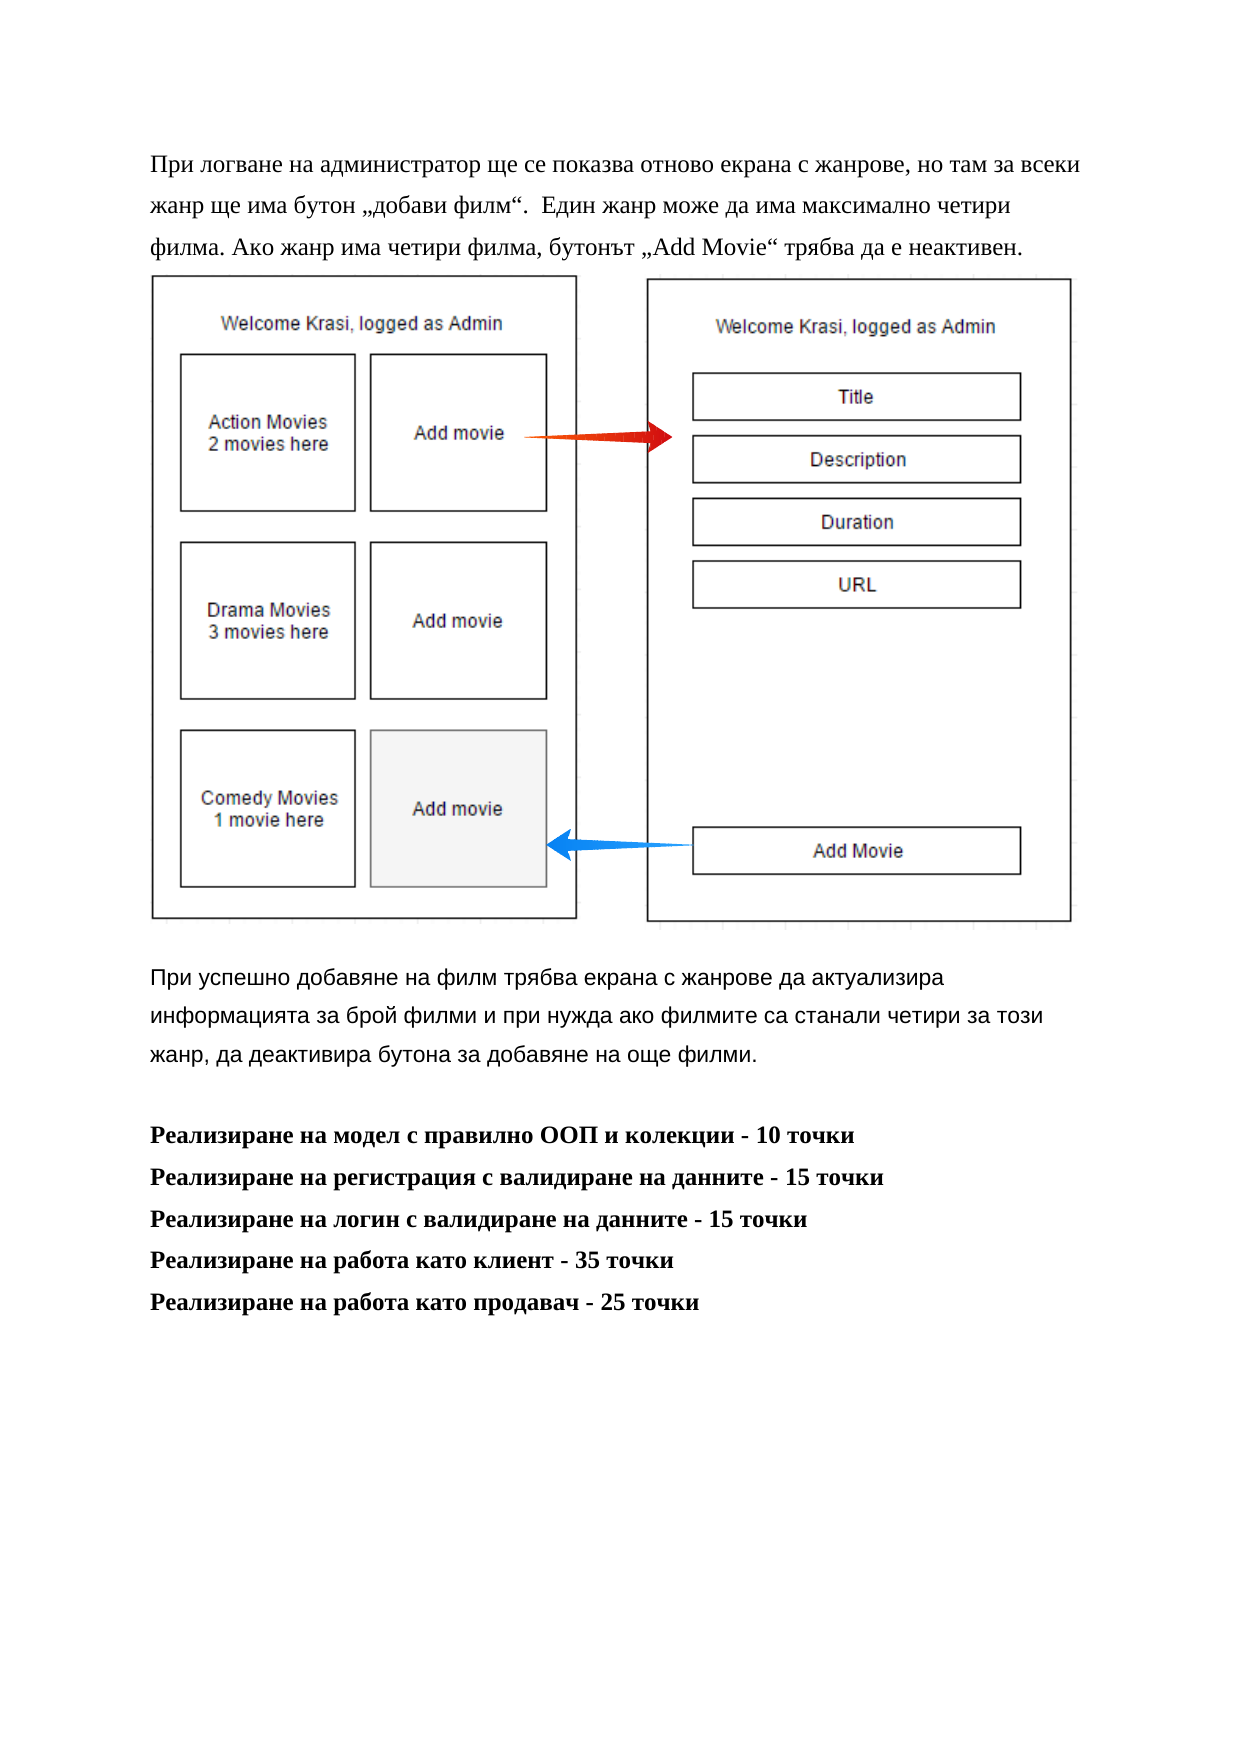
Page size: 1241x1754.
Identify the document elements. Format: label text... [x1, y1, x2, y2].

text Реализиране на модел с правилно ООП и колекции - 10 точки [150, 1122, 1091, 1149]
picture [644, 274, 1078, 930]
text При успешно добавяне на филм трябва екрана с жанрове да актуализира информацията за брой филми и при нужда ако филмите са станали четири за този жанр, да деактивира бутона за добавяне на още филми. [150, 965, 1091, 1067]
text Реализиране на логин с валидиране на данните - 15 точки [150, 1205, 1091, 1232]
text Реализиране на работа като продавач - 25 точки [150, 1288, 1091, 1316]
text Реализиране на работа като клиент - 35 точки [150, 1246, 1091, 1274]
text Реализиране на регистрация с валидиране на данните - 15 точки [150, 1163, 1091, 1191]
picture [150, 274, 582, 924]
text При логване на администратор ще се показва отново екрана с жанрове, но там за всеки жанр ще има бутон „добави филм“. Един жанр може да има максимално четири филма. Ако жанр има четири филма, бутонът „Add Movie“ трябва да е неактивен. [150, 150, 1091, 261]
